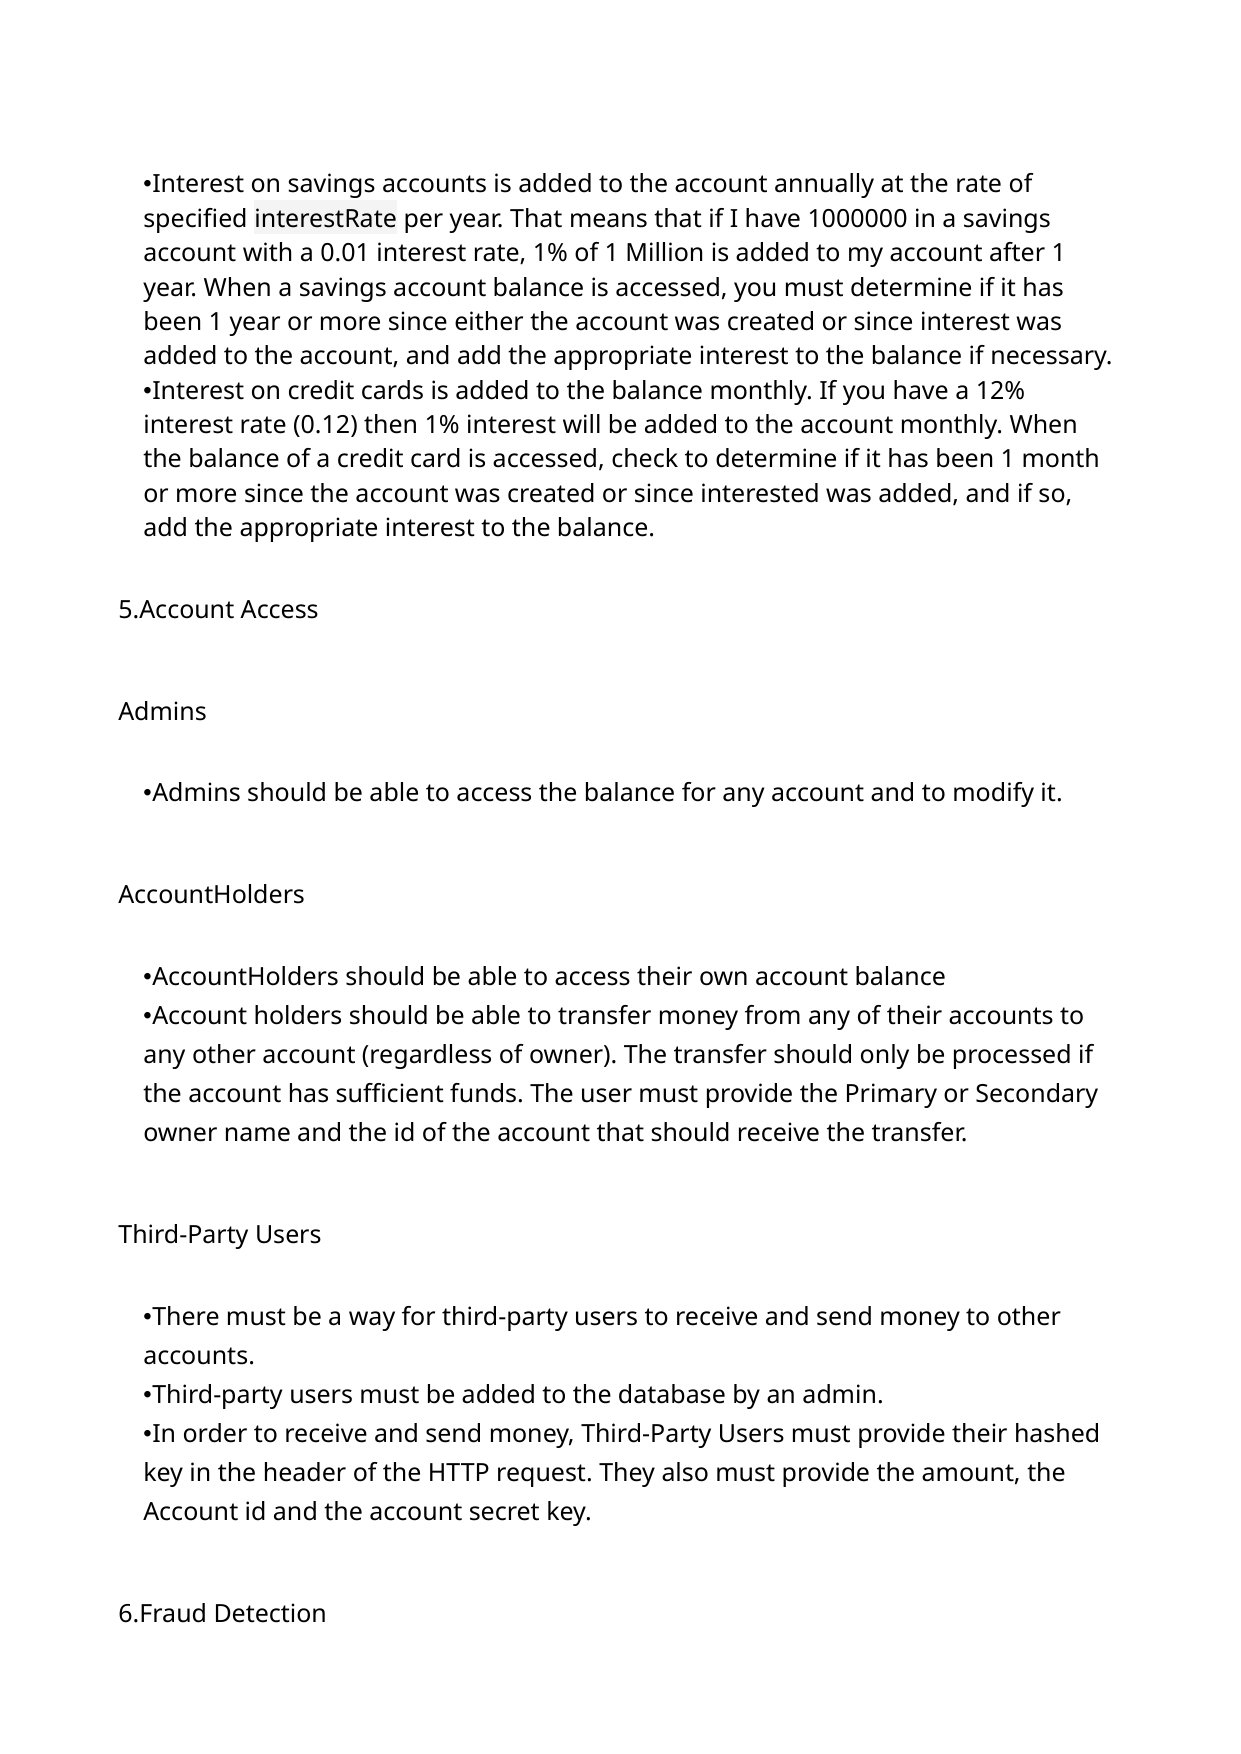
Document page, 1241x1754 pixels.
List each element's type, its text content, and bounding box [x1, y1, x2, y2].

text AccountHolders [118, 876, 1122, 911]
list AccountHolders should be able to access their own account balance [118, 958, 1122, 992]
list In order to receive and send money, Third-Party Users must provide their hashed key in the header of the HTTP request. They also must provide the amount, the Account id and the account secret key. [118, 1416, 1122, 1528]
list There must be a way for third-party users to receive and send money to other accounts. [118, 1298, 1122, 1371]
text Third-Party Users [118, 1216, 1122, 1251]
list Admins should be able to access the balance for any account and to modify it. [118, 775, 1122, 809]
text Admins [118, 693, 1122, 727]
list Interest on savings accounts is added to the account annually at the rate of specified interestRate per year. That means that if I have 1000000 in a savings account with a 0.01 interest rate, 1% of 1 Million is added to my account after 1 year. When a savings account balance is accessed, you must determine if it has been 1 year or more since either the account was created or since interest was added to the account, and add the appropriate interest to the balance if necessary. [118, 166, 1122, 372]
list Account holders should be able to transfer money from any of their accounts to any other account (regardless of owner). The transfer should only be processed if the account has sufficient funds. The user must provide the Primary or Secondary owner name and the id of the account that should receive the transfer. [118, 997, 1122, 1149]
list Account Access [118, 591, 1122, 626]
list Interest on credit cards is added to the balance monthly. If you have a 12% interest rate (0.12) then 1% interest will be added to the account monthly. When the balance of a credit card is accessed, check to determine if it has been 1 month or more since the account was created or since interested was added, and if so, add the appropriate interest to the balance. [118, 372, 1122, 544]
list Third-party users must be added to the database by an admin. [118, 1376, 1122, 1411]
list Fraud Detection [118, 1595, 1122, 1629]
